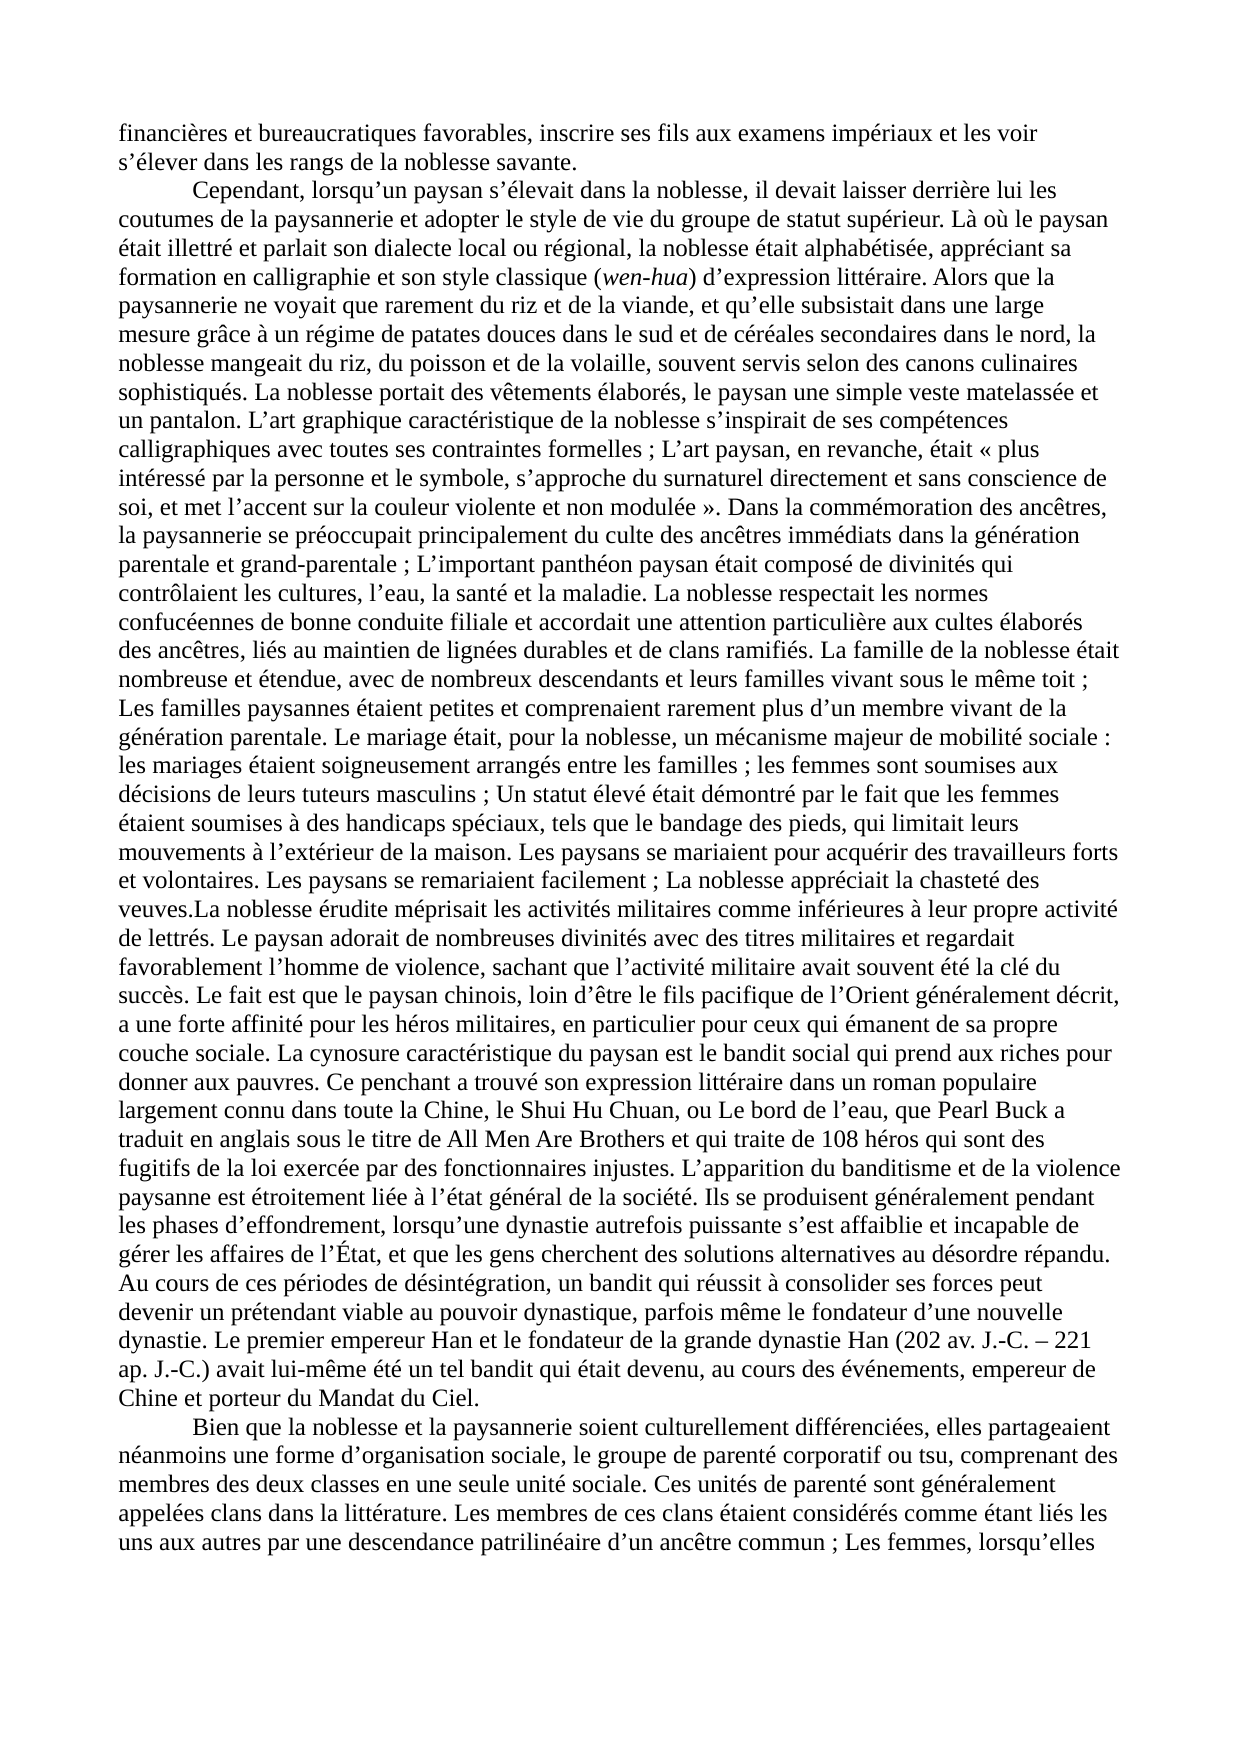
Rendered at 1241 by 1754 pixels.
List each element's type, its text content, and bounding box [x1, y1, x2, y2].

text Cependant, lorsqu’un paysan s’élevait dans la noblesse, il devait laisser derrière lui les coutumes de la paysannerie et adopter le style de vie du groupe de statut supérieur. Là où le paysan était illettré et parlait son dialecte local ou régional, la noblesse était alphabétisée, appréciant sa formation en calligraphie et son style classique (wen-hua) d’expression littéraire. Alors que la paysannerie ne voyait que rarement du riz et de la viande, et qu’elle subsistait dans une large mesure grâce à un régime de patates douces dans le sud et de céréales secondaires dans le nord, la noblesse mangeait du riz, du poisson et de la volaille, souvent servis selon des canons culinaires sophistiqués. La noblesse portait des vêtements élaborés, le paysan une simple veste matelassée et un pantalon. L’art graphique caractéristique de la noblesse s’inspirait de ses compétences calligraphiques avec toutes ses contraintes formelles ; L’art paysan, en revanche, était « plus intéressé par la personne et le symbole, s’approche du surnaturel directement et sans conscience de soi, et met l’accent sur la couleur violente et non modulée ». Dans la commémoration des ancêtres, la paysannerie se préoccupait principalement du culte des ancêtres immédiats dans la génération parentale et grand-parentale ; L’important panthéon paysan était composé de divinités qui contrôlaient les cultures, l’eau, la santé et la maladie. La noblesse respectait les normes confucéennes de bonne conduite filiale et accordait une attention particulière aux cultes élaborés des ancêtres, liés au maintien de lignées durables et de clans ramifiés. La famille de la noblesse était nombreuse et étendue, avec de nombreux descendants et leurs familles vivant sous le même toit ; Les familles paysannes étaient petites et comprenaient rarement plus d’un membre vivant de la génération parentale. Le mariage était, pour la noblesse, un mécanisme majeur de mobilité sociale : les mariages étaient soigneusement arrangés entre les familles ; les femmes sont soumises aux décisions de leurs tuteurs masculins ; Un statut élevé était démontré par le fait que les femmes étaient soumises à des handicaps spéciaux, tels que le bandage des pieds, qui limitait leurs mouvements à l’extérieur de la maison. Les paysans se mariaient pour acquérir des travailleurs forts et volontaires. Les paysans se remariaient facilement ; La noblesse appréciait la chasteté des veuves.La noblesse érudite méprisait les activités militaires comme inférieures à leur propre activité de lettrés. Le paysan adorait de nombreuses divinités avec des titres militaires et regardait favorablement l’homme de violence, sachant que l’activité militaire avait souvent été la clé du succès. Le fait est que le paysan chinois, loin d’être le fils pacifique de l’Orient généralement décrit, a une forte affinité pour les héros militaires, en particulier pour ceux qui émanent de sa propre couche sociale. La cynosure caractéristique du paysan est le bandit social qui prend aux riches pour donner aux pauvres. Ce penchant a trouvé son expression littéraire dans un roman populaire largement connu dans toute la Chine, le Shui Hu Chuan, ou Le bord de l’eau, que Pearl Buck a traduit en anglais sous le titre de All Men Are Brothers et qui traite de 108 héros qui sont des fugitifs de la loi exercée par des fonctionnaires injustes. L’apparition du banditisme et de la violence paysanne est étroitement liée à l’état général de la société. Ils se produisent généralement pendant les phases d’effondrement, lorsqu’une dynastie autrefois puissante s’est affaiblie et incapable de gérer les affaires de l’État, et que les gens cherchent des solutions alternatives au désordre répandu. Au cours de ces périodes de désintégration, un bandit qui réussit à consolider ses forces peut devenir un prétendant viable au pouvoir dynastique, parfois même le fondateur d’une nouvelle dynastie. Le premier empereur Han et le fondateur de la grande dynastie Han (202 av. J.-C. – 221 ap. J.-C.) avait lui-même été un tel bandit qui était devenu, au cours des événements, empereur de Chine et porteur du Mandat du Ciel. [118, 176, 1122, 1412]
text Bien que la noblesse et la paysannerie soient culturellement différenciées, elles partageaient néanmoins une forme d’organisation sociale, le groupe de parenté corporatif ou tsu, comprenant des membres des deux classes en une seule unité sociale. Ces unités de parenté sont généralement appelées clans dans la littérature. Les membres de ces clans étaient considérés comme étant liés les uns aux autres par une descendance patrilinéaire d’un ancêtre commun ; Les femmes, lorsqu’elles [118, 1412, 1122, 1556]
text financières et bureaucratiques favorables, inscrire ses fils aux examens impériaux et les voir s’élever dans les rangs de la noblesse savante. [118, 118, 1122, 176]
